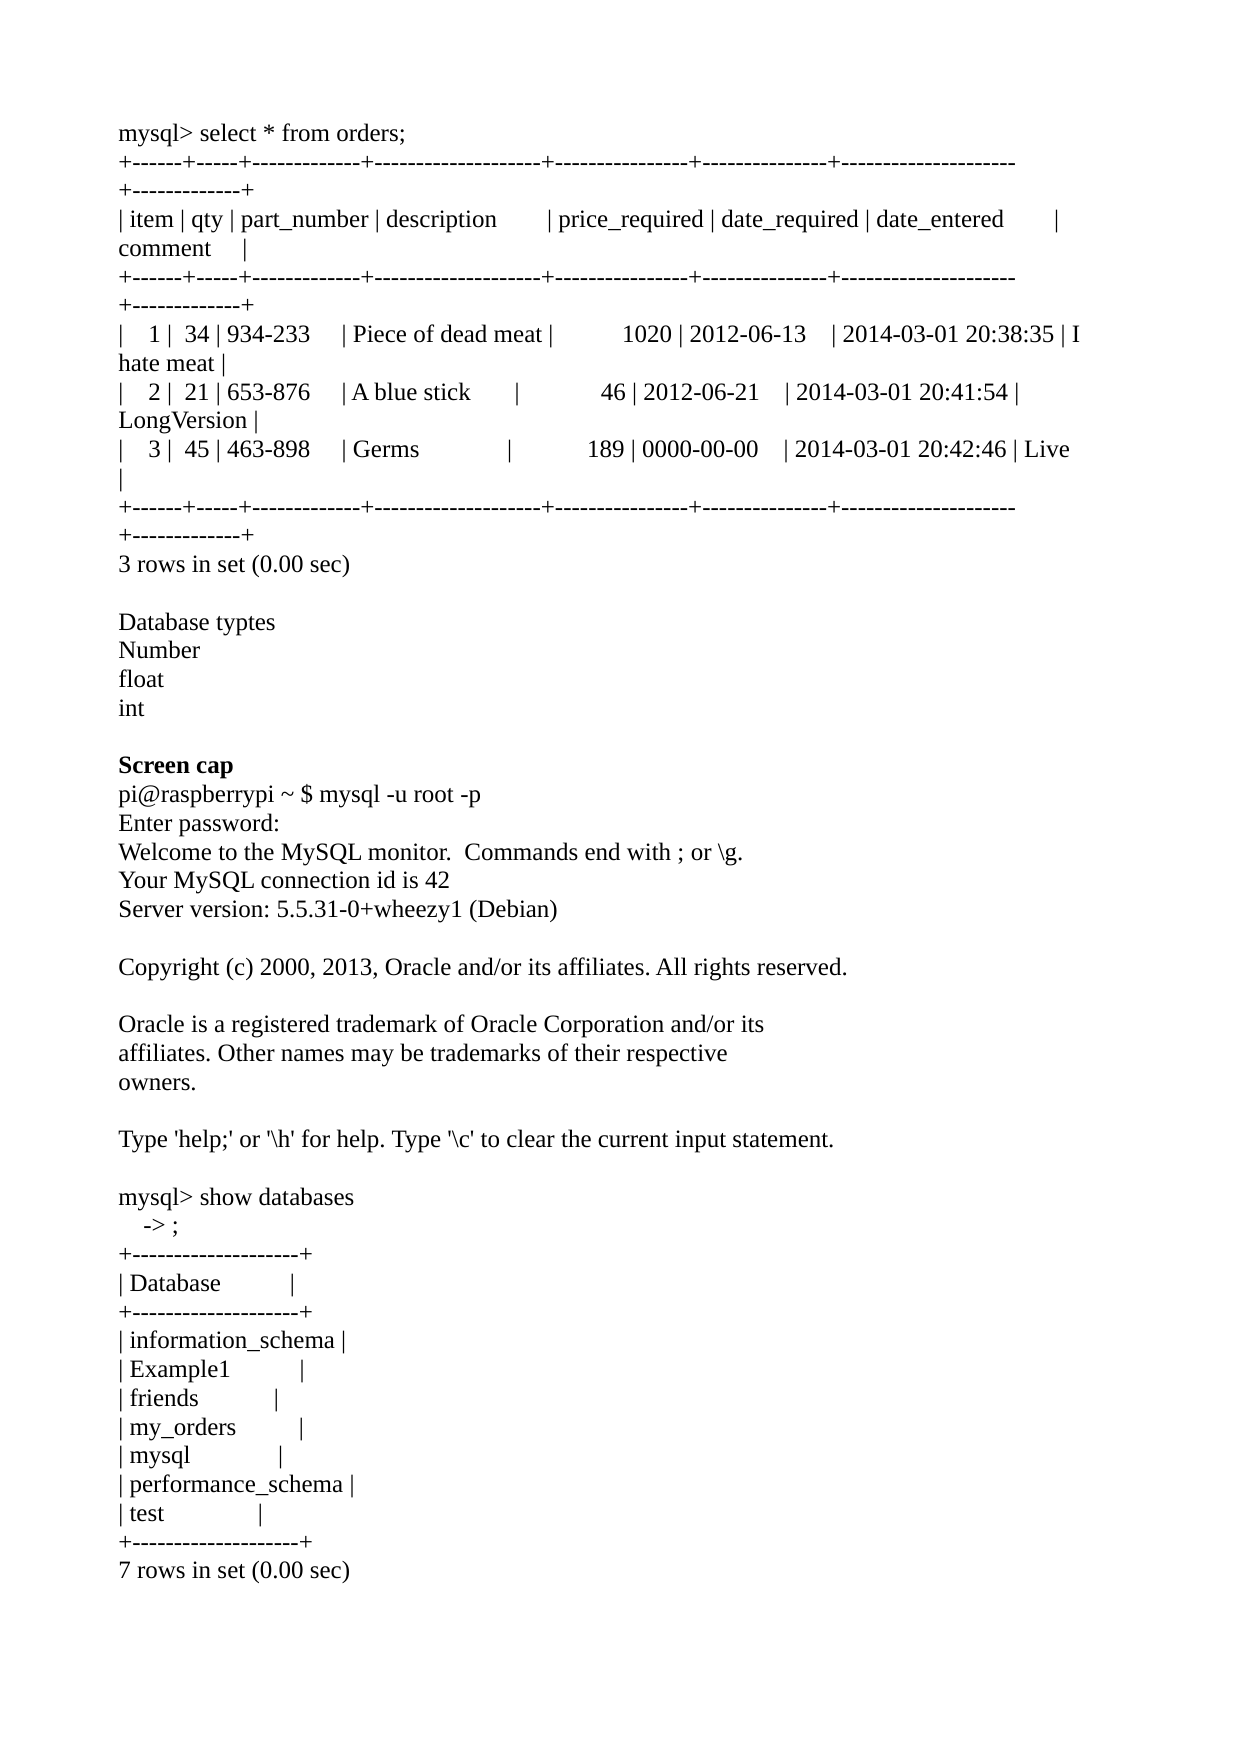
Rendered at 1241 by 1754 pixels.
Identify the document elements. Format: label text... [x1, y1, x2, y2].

text Your MySQL connection id is 42 [118, 866, 1122, 894]
text +--------------------+ [118, 1239, 1122, 1268]
text affiliates. Other names may be trademarks of their respective [118, 1038, 1122, 1067]
text Copyright (c) 2000, 2013, Oracle and/or its affiliates. All rights reserved. [118, 952, 1122, 981]
text | mysql | [118, 1441, 1122, 1469]
text Server version: 5.5.31-0+wheezy1 (Debian) [118, 894, 1122, 923]
text float [118, 664, 1122, 693]
text | 2 | 21 | 653-876 | A blue stick | 46 | 2012-06-21 | 2014-03-01 20:41:54 | LongVersion | [118, 377, 1122, 434]
text 7 rows in set (0.00 sec) [118, 1556, 1122, 1584]
text +------+-----+-------------+--------------------+----------------+---------------+---------------------+-------------+ [118, 492, 1122, 549]
text Welcome to the MySQL monitor. Commands end with ; or \g. [118, 837, 1122, 866]
text mysql> select * from orders; [118, 118, 1122, 147]
text Database typtes [118, 607, 1122, 636]
text | information_schema | [118, 1326, 1122, 1354]
text | 1 | 34 | 934-233 | Piece of dead meat | 1020 | 2012-06-13 | 2014-03-01 20:38:35 | I hate meat | [118, 319, 1122, 377]
text Screen cap [118, 751, 1122, 779]
text Enter password: [118, 808, 1122, 837]
text 3 rows in set (0.00 sec) [118, 549, 1122, 578]
text | Database | [118, 1268, 1122, 1297]
text +--------------------+ [118, 1297, 1122, 1326]
text -> ; [118, 1211, 1122, 1239]
text Type 'help;' or '\h' for help. Type '\c' to clear the current input statement. [118, 1124, 1122, 1153]
text | friends | [118, 1383, 1122, 1412]
text | test | [118, 1498, 1122, 1527]
text | performance_schema | [118, 1469, 1122, 1498]
text +--------------------+ [118, 1527, 1122, 1556]
text +------+-----+-------------+--------------------+----------------+---------------+---------------------+-------------+ [118, 147, 1122, 204]
text +------+-----+-------------+--------------------+----------------+---------------+---------------------+-------------+ [118, 262, 1122, 319]
text int [118, 693, 1122, 722]
text | my_orders | [118, 1412, 1122, 1441]
text | 3 | 45 | 463-898 | Germs | 189 | 0000-00-00 | 2014-03-01 20:42:46 | Live | [118, 434, 1122, 492]
text Oracle is a registered trademark of Oracle Corporation and/or its [118, 1009, 1122, 1038]
text pi@raspberrypi ~ $ mysql -u root -p [118, 779, 1122, 808]
text owners. [118, 1067, 1122, 1096]
text Number [118, 636, 1122, 664]
text | Example1 | [118, 1354, 1122, 1383]
text mysql> show databases [118, 1182, 1122, 1211]
text | item | qty | part_number | description | price_required | date_required | date_entered | comment | [118, 204, 1122, 262]
